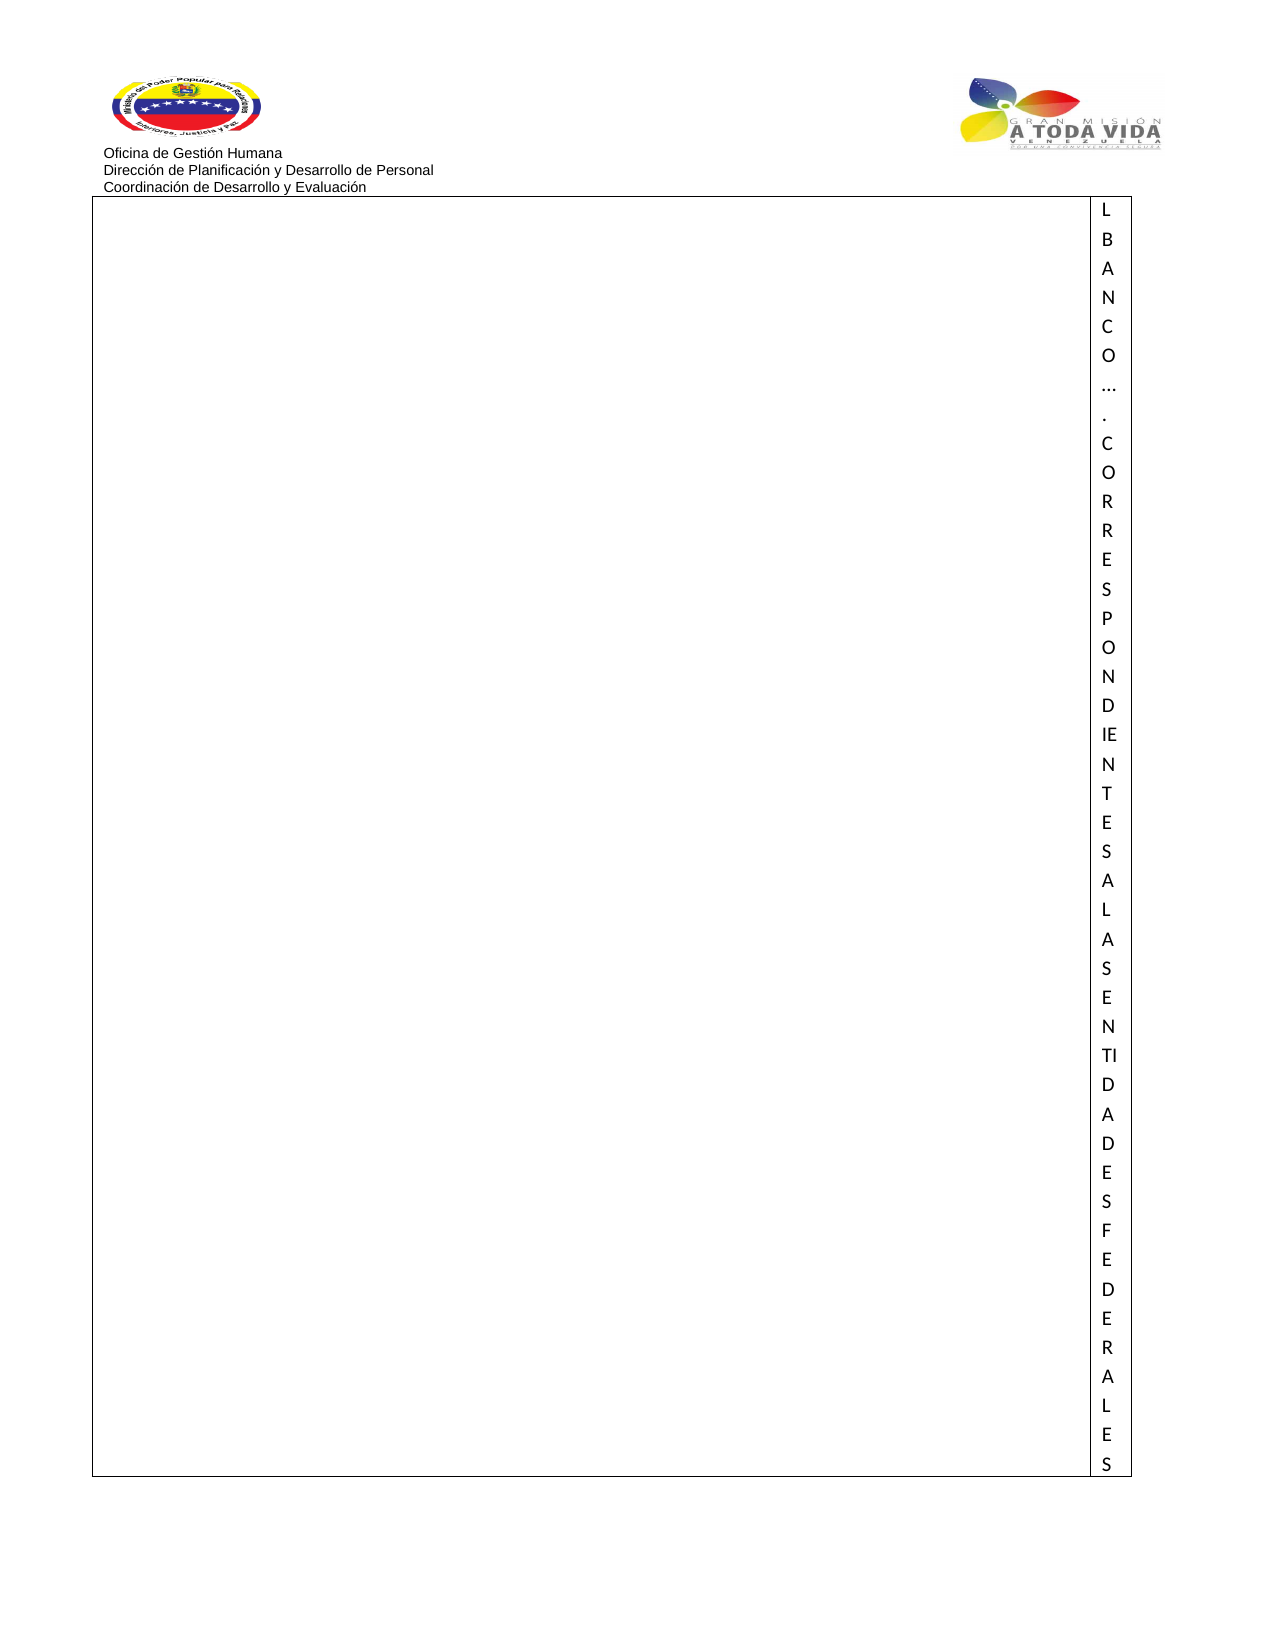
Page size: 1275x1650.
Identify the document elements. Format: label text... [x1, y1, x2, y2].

table_cell L BANCO…. CORRESPONDIENTES A LAS ENTIDADES FEDERALES [1091, 197, 1131, 1476]
picture [953, 73, 1166, 157]
picture [108, 73, 265, 140]
table_cell [93, 197, 1090, 1476]
